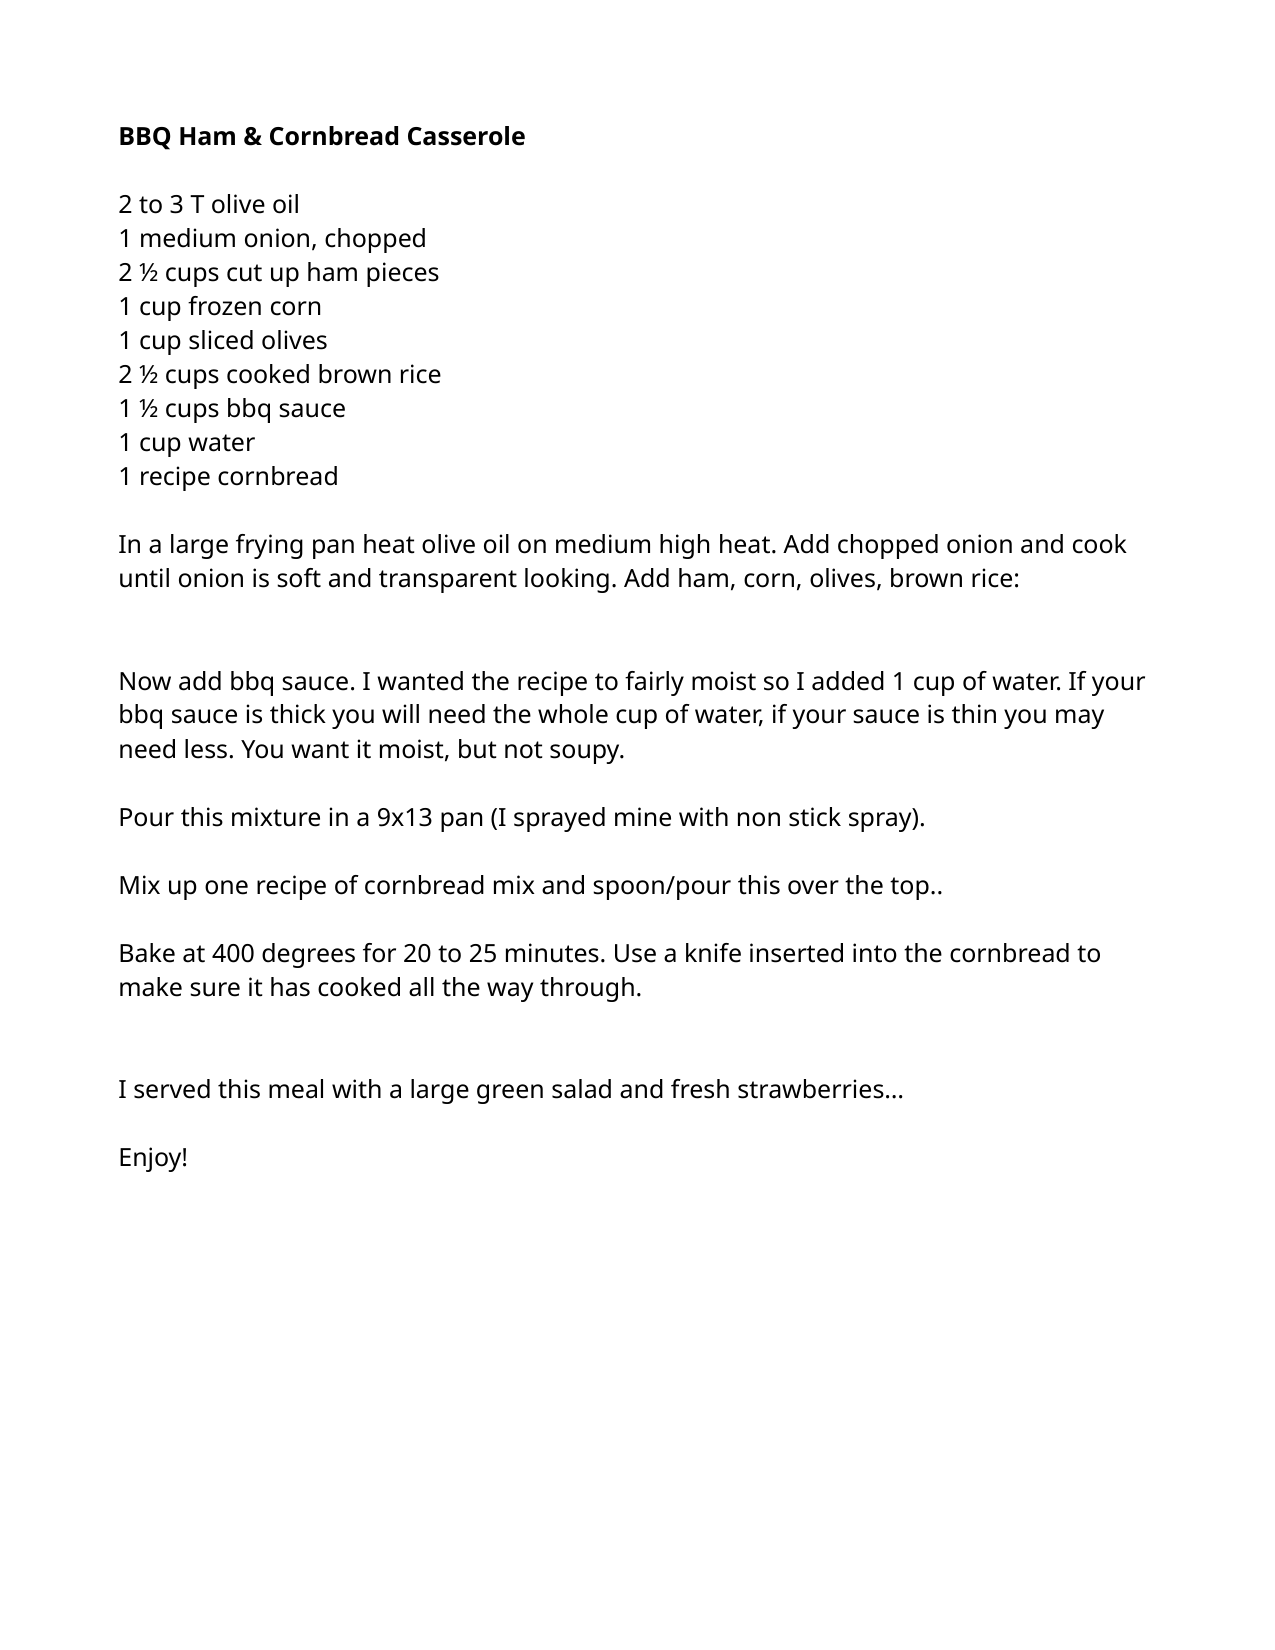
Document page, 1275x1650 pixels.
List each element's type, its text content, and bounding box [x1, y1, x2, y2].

text Pour this mixture in a 9x13 pan (I sprayed mine with non stick spray). [118, 765, 1157, 867]
text Now add bbq sauce. I wanted the recipe to fairly moist so I added 1 cup of water. If your bbq sauce is thick you will need the whole cup of water, if your sauce is thin you may need less. You want it moist, but not soupy. [118, 595, 1157, 765]
text I served this meal with a large green salad and fresh strawberries… [118, 1004, 1157, 1106]
text BBQ Ham & Cornbread Casserole 2 to 3 T olive oil 1 medium onion, chopped 2 ½ cups cut up ham pieces 1 cup frozen corn 1 cup sliced olives 2 ½ cups cooked brown rice 1 ½ cups bbq sauce 1 cup water 1 recipe cornbread In a large frying pan heat olive oil on medium high heat. Add chopped onion and cook until onion is soft and transparent looking. Add ham, corn, olives, brown rice: [118, 118, 1157, 595]
text Mix up one recipe of cornbread mix and spoon/pour this over the top.. Bake at 400 degrees for 20 to 25 minutes. Use a knife inserted into the cornbread to make sure it has cooked all the way through. [118, 867, 1157, 1004]
text Enjoy! [118, 1106, 1157, 1174]
